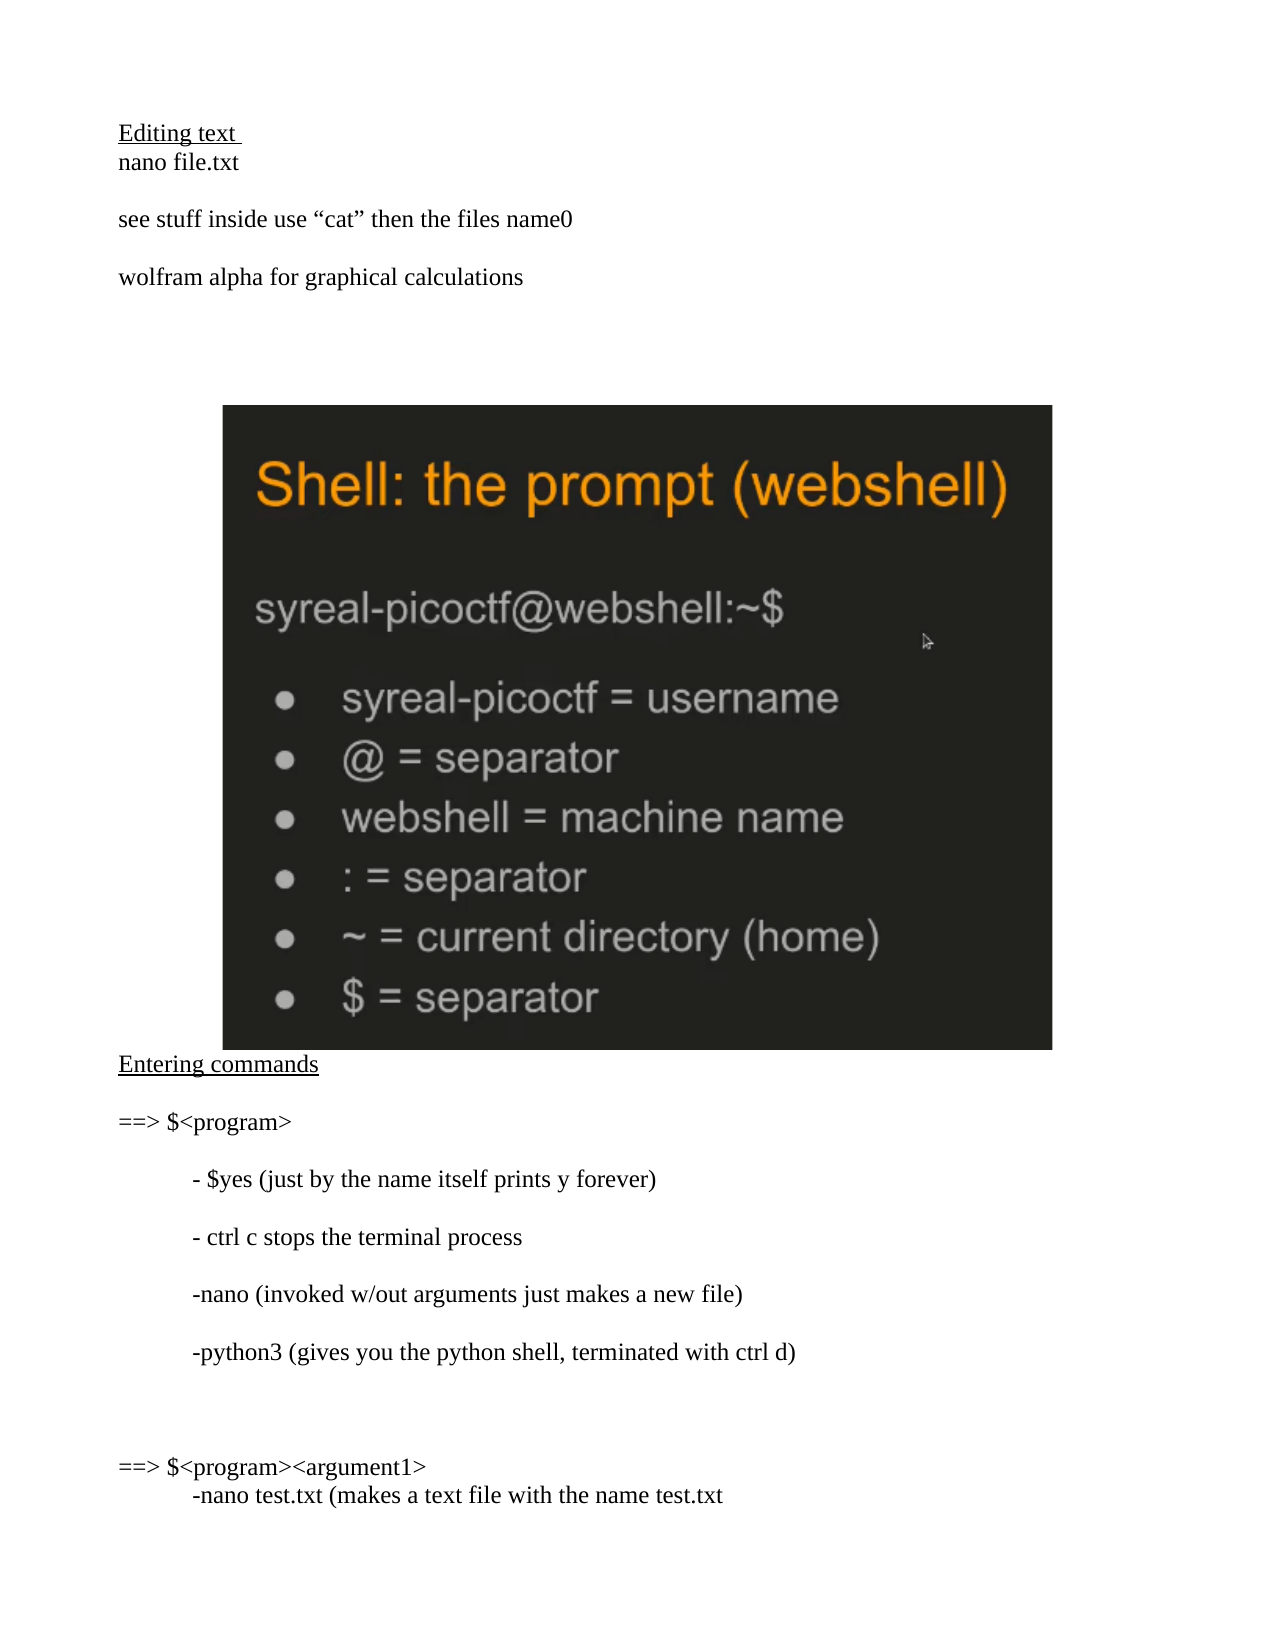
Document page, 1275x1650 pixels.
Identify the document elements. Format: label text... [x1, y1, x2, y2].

text - ctrl c stops the terminal process [118, 1222, 1157, 1251]
text see stuff inside use “cat” then the files name0 [118, 204, 1157, 233]
text nano file.txt [118, 147, 1157, 176]
text Entering commands [118, 406, 1157, 1078]
text -python3 (gives you the python shell, terminated with ctrl d) [118, 1337, 1157, 1366]
text -nano test.txt (makes a text file with the name test.txt [118, 1481, 1157, 1509]
picture [222, 405, 1053, 1050]
text wolfram alpha for graphical calculations [118, 262, 1157, 291]
text - $yes (just by the name itself prints y forever) [118, 1164, 1157, 1193]
text Editing text [118, 118, 1157, 147]
text -nano (invoked w/out arguments just makes a new file) [118, 1279, 1157, 1308]
text ==> $<program><argument1> [118, 1452, 1157, 1481]
text ==> $<program> [118, 1107, 1157, 1136]
